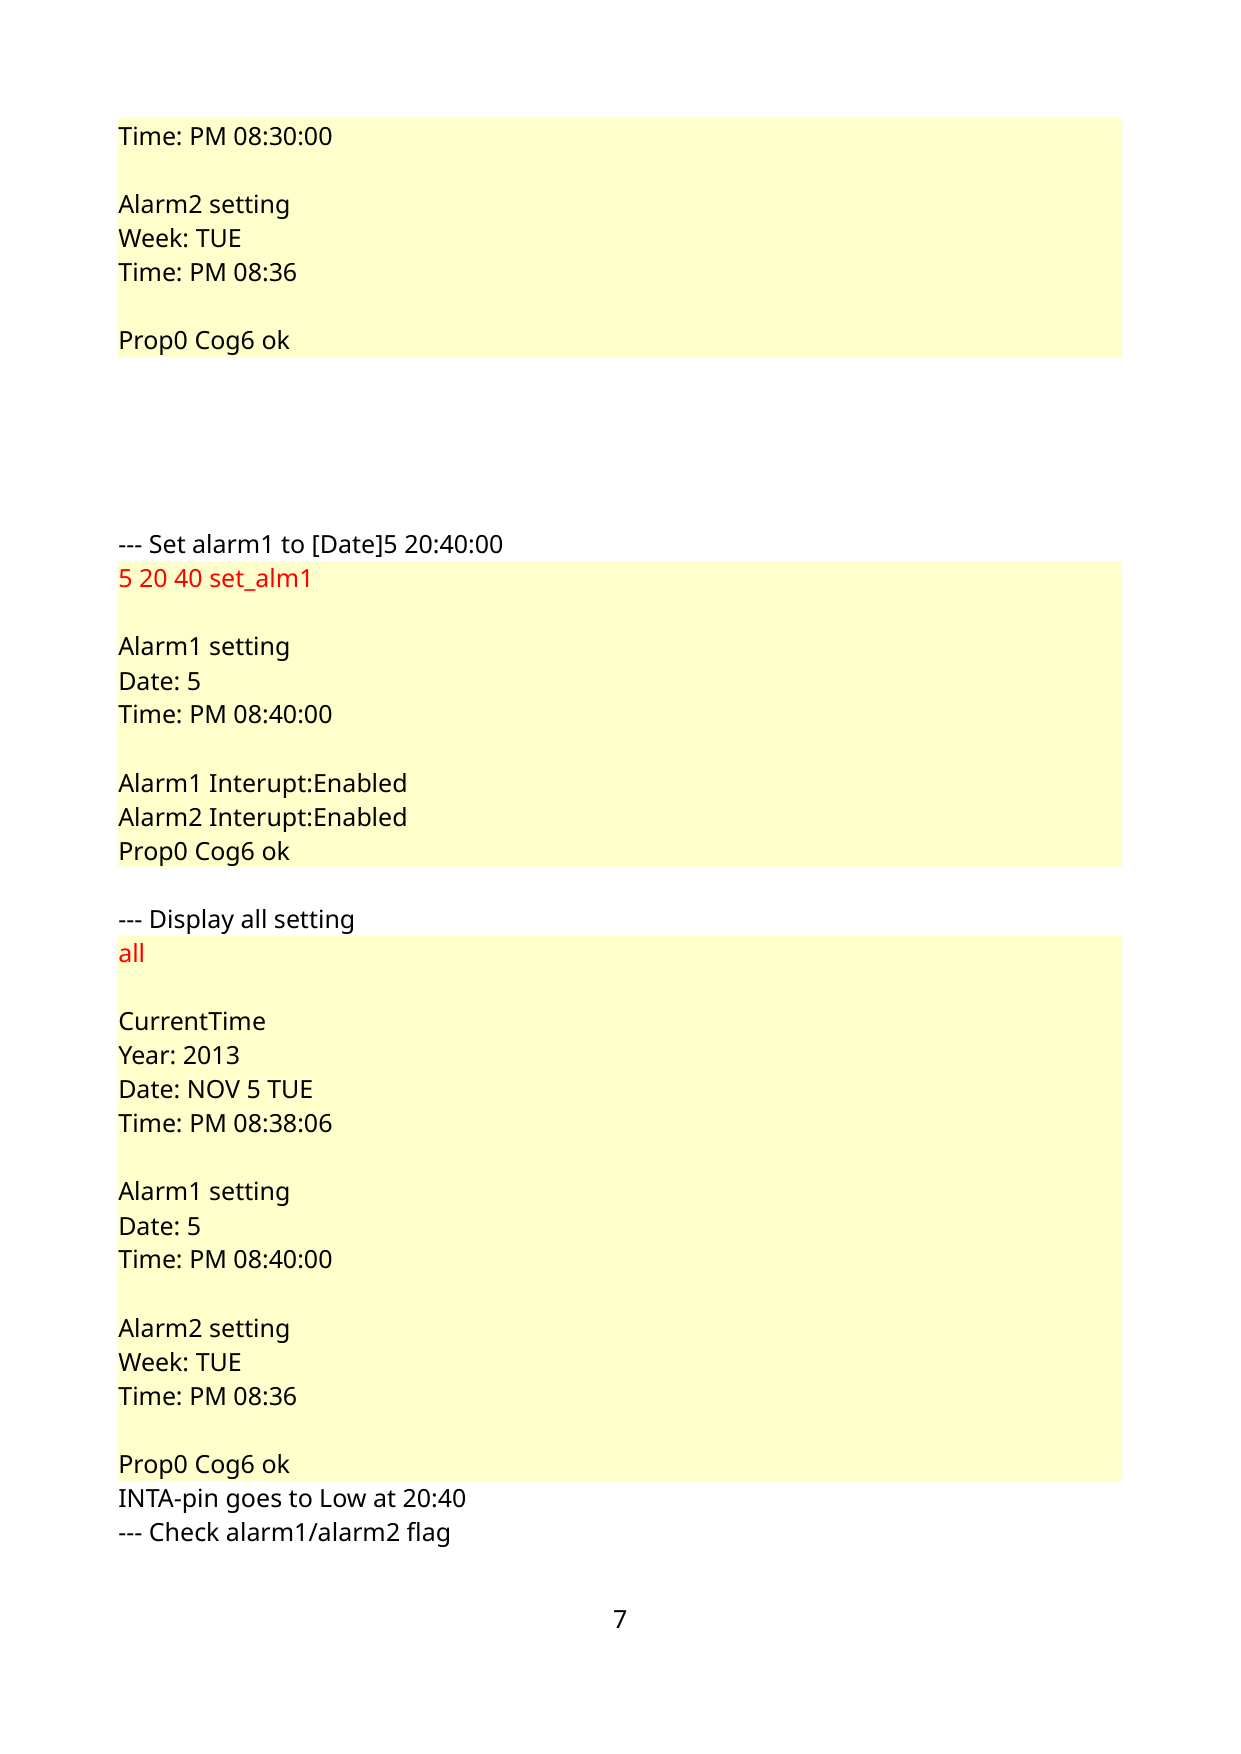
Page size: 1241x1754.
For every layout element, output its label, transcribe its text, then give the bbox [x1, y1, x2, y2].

text Alarm2 setting [118, 1310, 1122, 1344]
text INTA-pin goes to Low at 20:40 [118, 1481, 1122, 1515]
text Prop0 Cog6 ok [118, 1447, 1122, 1481]
text Prop0 Cog6 ok [118, 833, 1122, 867]
text Prop0 Cog6 ok [118, 322, 1122, 357]
text CurrentTime [118, 1004, 1122, 1038]
text Alarm1 Interupt:Enabled [118, 765, 1122, 799]
text Time: PM 08:38:06 [118, 1106, 1122, 1140]
text Time: PM 08:36 [118, 254, 1122, 288]
text Time: PM 08:40:00 [118, 697, 1122, 731]
text Time: PM 08:40:00 [118, 1242, 1122, 1276]
text all [118, 936, 1122, 970]
text Alarm2 setting [118, 186, 1122, 220]
text --- Set alarm1 to [Date]5 20:40:00 [118, 527, 1122, 561]
text --- Check alarm1/alarm2 flag [118, 1515, 1122, 1549]
text 5 20 40 set_alm1 [118, 561, 1122, 595]
text Alarm1 setting [118, 1174, 1122, 1208]
text Time: PM 08:36 [118, 1378, 1122, 1412]
text Date: 5 [118, 1208, 1122, 1242]
text Time: PM 08:30:00 [118, 118, 1122, 152]
text Date: 5 [118, 663, 1122, 697]
text Alarm1 setting [118, 629, 1122, 663]
text Week: TUE [118, 1344, 1122, 1378]
text Date: NOV 5 TUE [118, 1072, 1122, 1106]
text Year: 2013 [118, 1038, 1122, 1072]
text --- Display all setting [118, 902, 1122, 936]
text Week: TUE [118, 220, 1122, 254]
text Alarm2 Interupt:Enabled [118, 799, 1122, 833]
